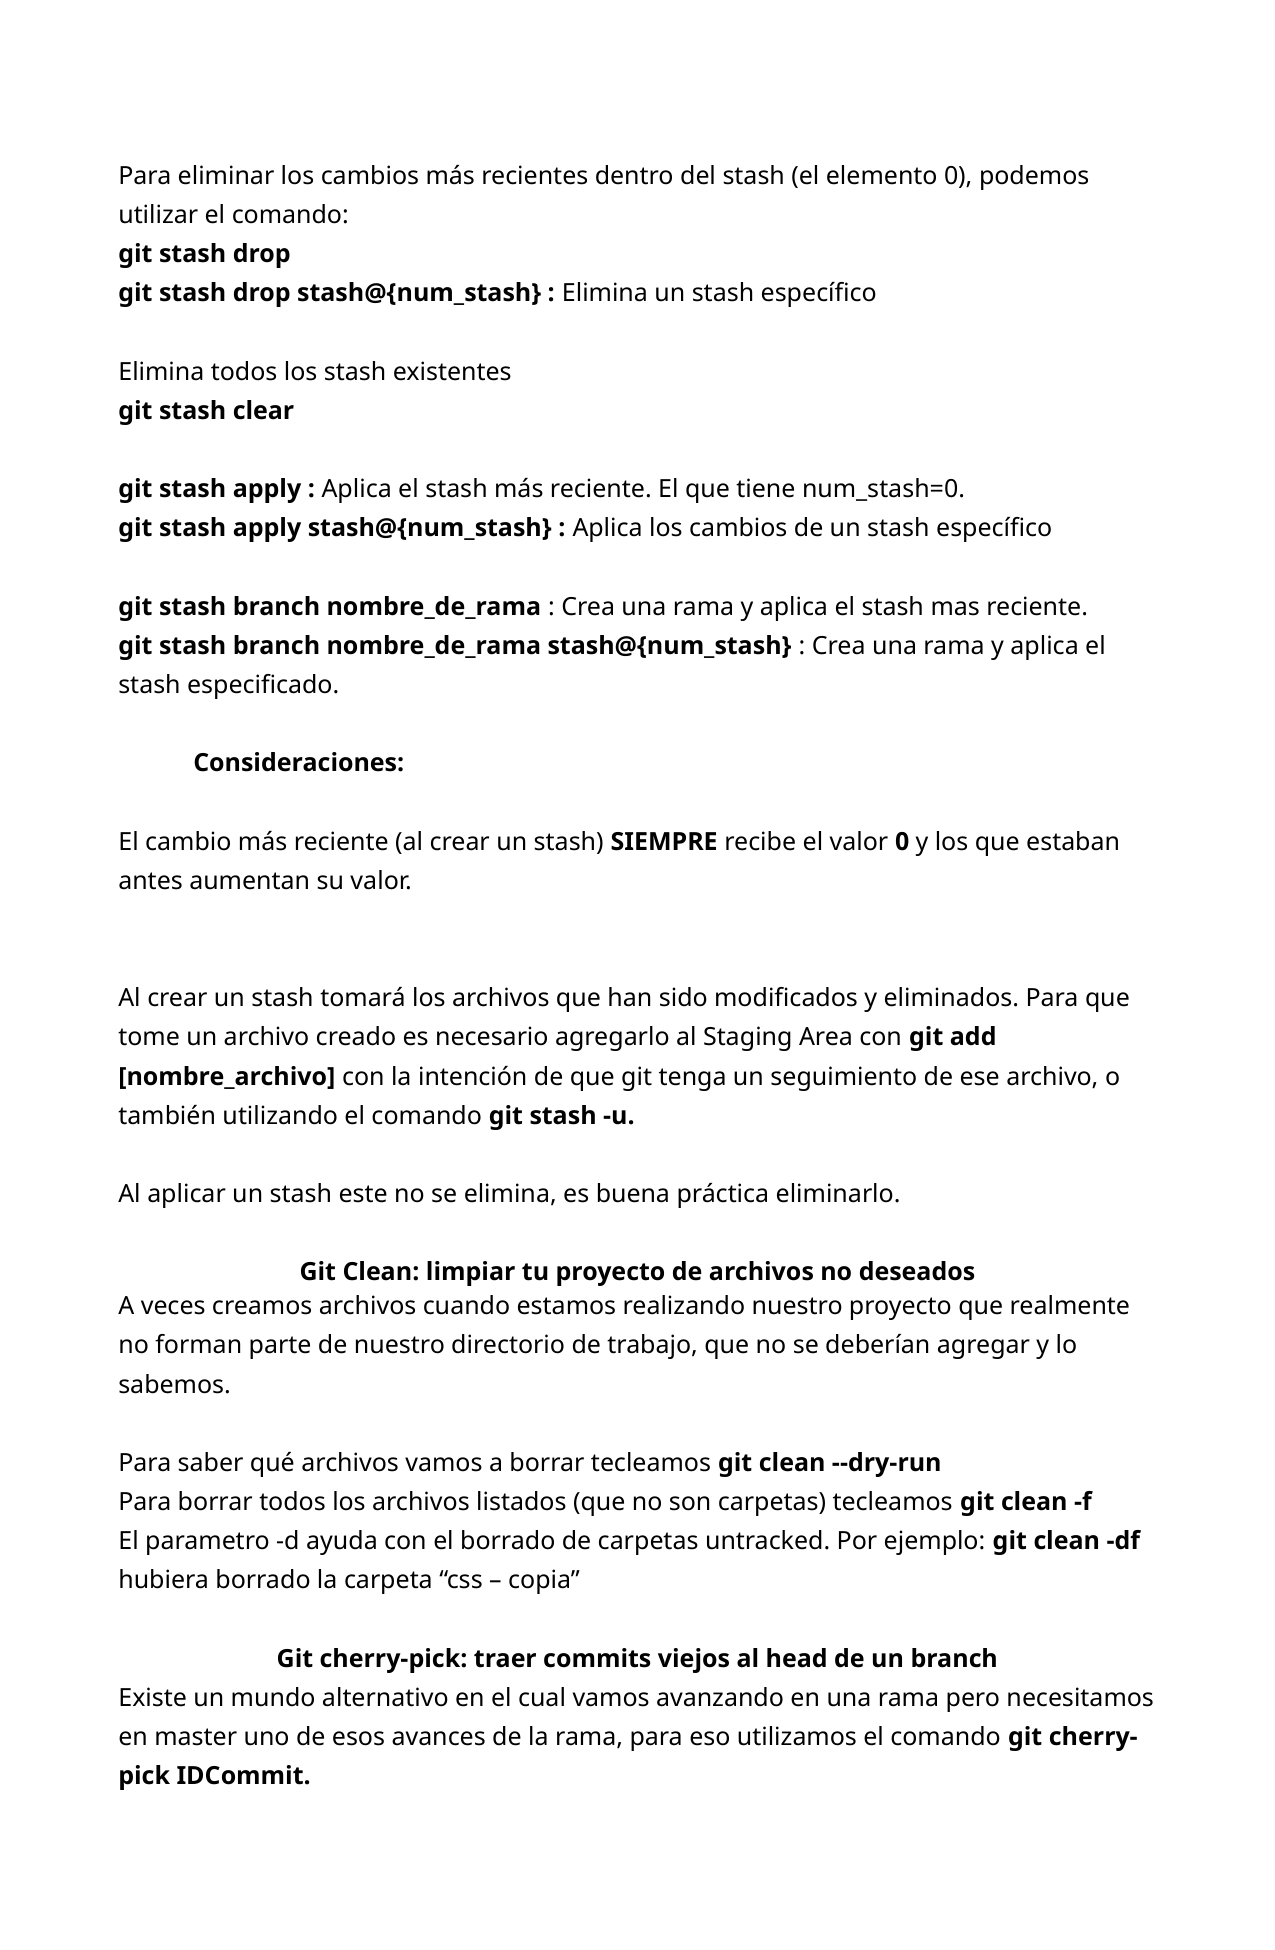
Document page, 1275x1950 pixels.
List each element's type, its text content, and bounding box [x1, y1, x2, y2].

text git stash branch nombre_de_rama stash@{num_stash} : Crea una rama y aplica el stash especificado. [118, 627, 1157, 701]
text Al crear un stash tomará los archivos que han sido modificados y eliminados. Para que tome un archivo creado es necesario agregarlo al Staging Area con git add [nombre_archivo] con la intención de que git tenga un seguimiento de ese archivo, o también utilizando el comando git stash -u. [118, 980, 1157, 1131]
text Consideraciones: [118, 745, 1157, 779]
text git stash drop [118, 236, 1157, 270]
text Git cherry-pick: traer commits viejos al head de un branch [118, 1641, 1157, 1674]
text Elimina todos los stash existentes [118, 353, 1157, 387]
text Al aplicar un stash este no se elimina, es buena práctica eliminarlo. [118, 1176, 1157, 1210]
text git stash clear [118, 392, 1157, 426]
text Para eliminar los cambios más recientes dentro del stash (el elemento 0), podemos utilizar el comando: [118, 157, 1157, 231]
text Para saber qué archivos vamos a borrar tecleamos git clean --dry-run [118, 1445, 1157, 1479]
text git stash branch nombre_de_rama : Crea una rama y aplica el stash mas reciente. [118, 588, 1157, 622]
text git stash apply : Aplica el stash más reciente. El que tiene num_stash=0. [118, 471, 1157, 505]
text Para borrar todos los archivos listados (que no son carpetas) tecleamos git clean -f [118, 1484, 1157, 1518]
text El parametro -d ayuda con el borrado de carpetas untracked. Por ejemplo: git clean -df hubiera borrado la carpeta “css – copia” [118, 1523, 1157, 1596]
text git stash drop stash@{num_stash} : Elimina un stash específico [118, 275, 1157, 309]
text Existe un mundo alternativo en el cual vamos avanzando en una rama pero necesitamos en master uno de esos avances de la rama, para eso utilizamos el comando git cherry-pick IDCommit. [118, 1680, 1157, 1792]
subtitle Git Clean: limpiar tu proyecto de archivos no deseados [118, 1254, 1157, 1288]
text El cambio más reciente (al crear un stash) SIEMPRE recibe el valor 0 y los que estaban antes aumentan su valor. [118, 823, 1157, 896]
text git stash apply stash@{num_stash} : Aplica los cambios de un stash específico [118, 510, 1157, 544]
text A veces creamos archivos cuando estamos realizando nuestro proyecto que realmente no forman parte de nuestro directorio de trabajo, que no se deberían agregar y lo sabemos. [118, 1288, 1157, 1400]
